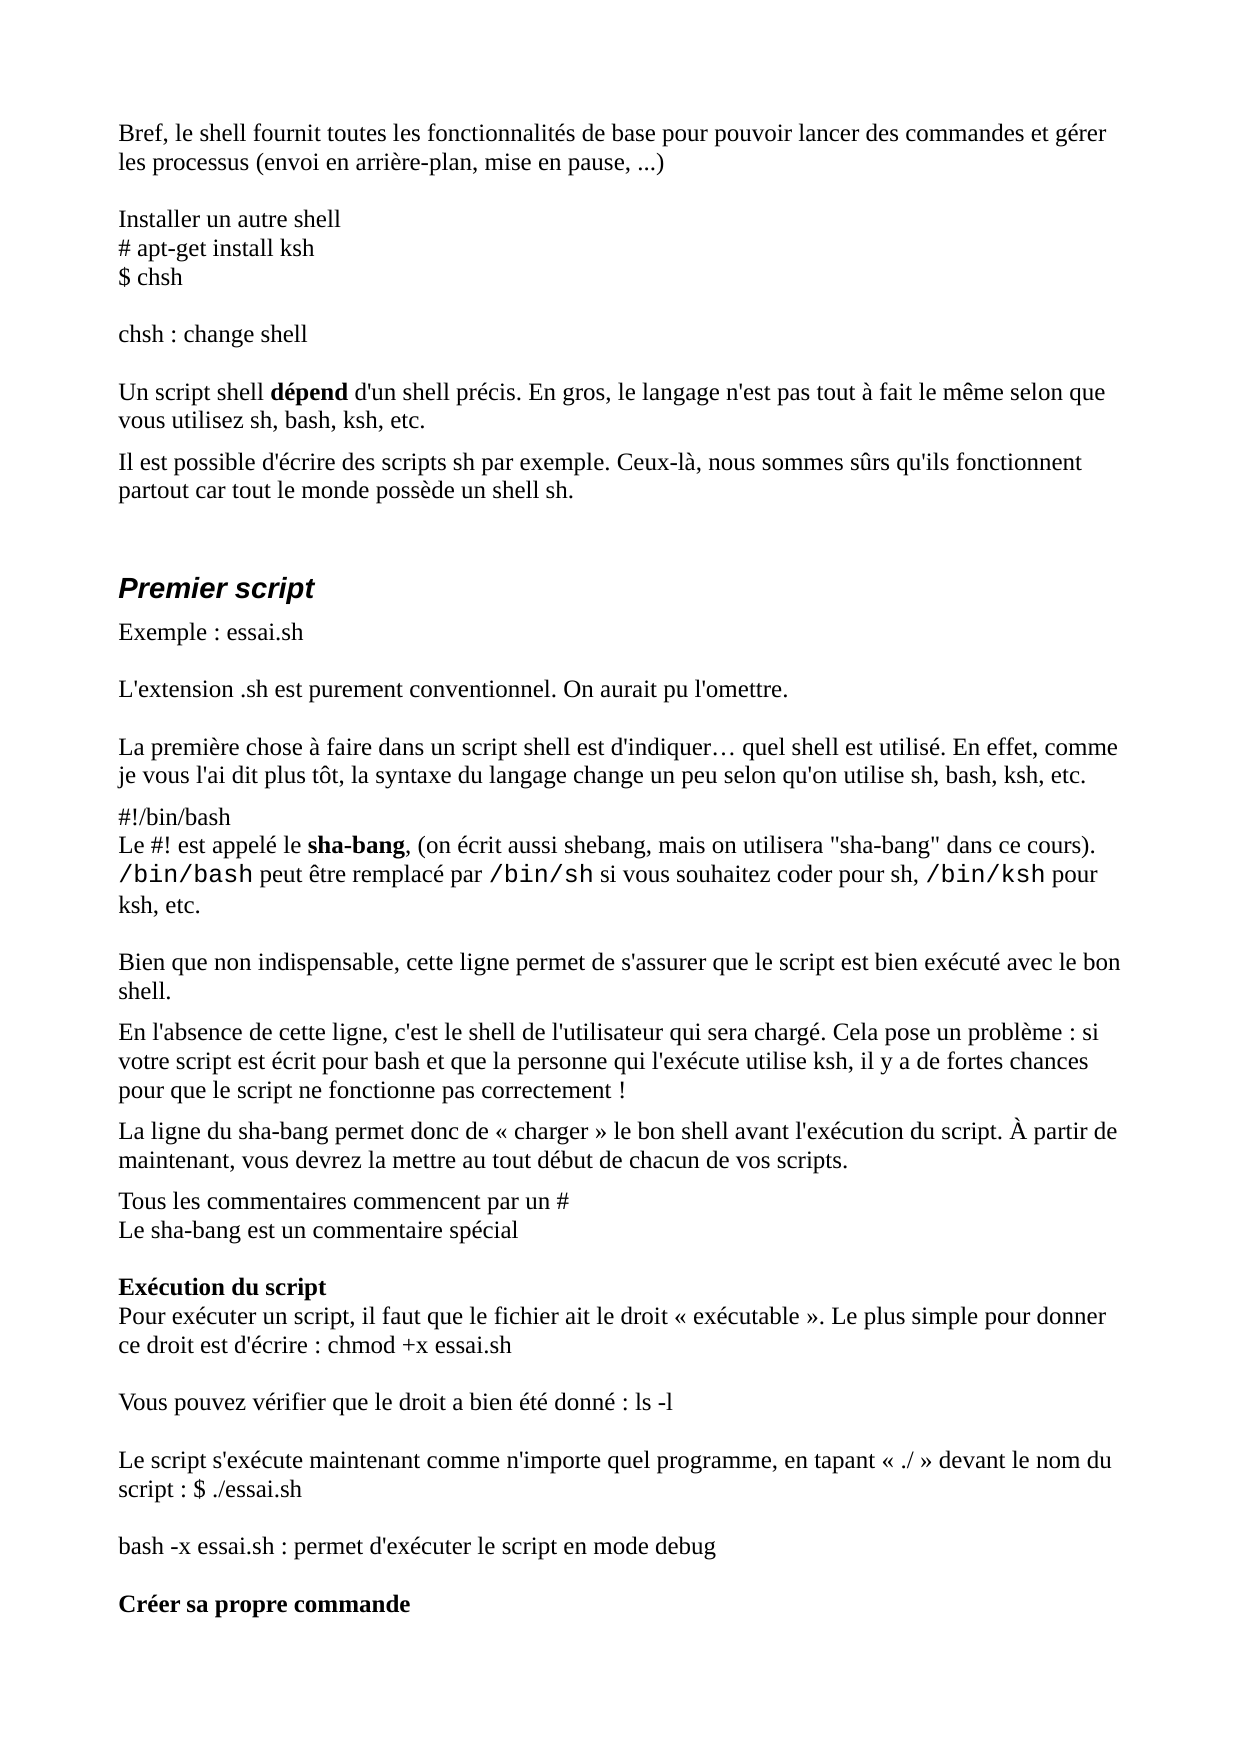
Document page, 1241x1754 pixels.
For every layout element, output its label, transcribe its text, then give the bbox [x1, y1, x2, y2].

text Le script s'exécute maintenant comme n'importe quel programme, en tapant « ./ » devant le nom du script : $ ./essai.sh [118, 1445, 1122, 1502]
text $ chsh [118, 262, 1122, 291]
text Bien que non indispensable, cette ligne permet de s'assurer que le script est bien exécuté avec le bon shell. [118, 947, 1122, 1005]
text Bref, le shell fournit toutes les fonctionnalités de base pour pouvoir lancer des commandes et gérer les processus (envoi en arrière-plan, mise en pause, ...) [118, 118, 1122, 176]
text Exécution du script [118, 1272, 1122, 1301]
text L'extension .sh est purement conventionnel. On aurait pu l'omettre. [118, 674, 1122, 703]
text Il est possible d'écrire des scripts sh par exemple. Ceux-là, nous sommes sûrs qu'ils fonctionnent partout car tout le monde possède un shell sh. [118, 447, 1122, 504]
text En l'absence de cette ligne, c'est le shell de l'utilisateur qui sera chargé. Cela pose un problème : si votre script est écrit pour bash et que la personne qui l'exécute utilise ksh, il y a de fortes chances pour que le script ne fonctionne pas correctement ! [118, 1017, 1122, 1104]
text Le #! est appelé le sha-bang, (on écrit aussi shebang, mais on utilisera "sha-bang" dans ce cours). /bin/bash peut être remplacé par /bin/sh si vous souhaitez coder pour sh, /bin/ksh pour ksh, etc. [118, 830, 1122, 919]
text Un script shell dépend d'un shell précis. En gros, le langage n'est pas tout à fait le même selon que vous utilisez sh, bash, ksh, etc. [118, 377, 1122, 434]
text La première chose à faire dans un script shell est d'indiquer… quel shell est utilisé. En effet, comme je vous l'ai dit plus tôt, la syntaxe du langage change un peu selon qu'on utilise sh, bash, ksh, etc. [118, 732, 1122, 789]
text Tous les commentaires commencent par un # [118, 1186, 1122, 1215]
text La ligne du sha-bang permet donc de « charger » le bon shell avant l'exécution du script. À partir de maintenant, vous devrez la mettre au tout début de chacun de vos scripts. [118, 1116, 1122, 1174]
text Installer un autre shell [118, 204, 1122, 233]
text # apt-get install ksh [118, 233, 1122, 262]
text bash -x essai.sh : permet d'exécuter le script en mode debug [118, 1531, 1122, 1560]
text Pour exécuter un script, il faut que le fichier ait le droit « exécutable ». Le plus simple pour donner ce droit est d'écrire : chmod +x essai.sh [118, 1301, 1122, 1359]
text Créer sa propre commande [118, 1589, 1122, 1617]
text Le sha-bang est un commentaire spécial [118, 1215, 1122, 1244]
text #!/bin/bash [118, 802, 1122, 830]
text chsh : change shell [118, 319, 1122, 348]
text Vous pouvez vérifier que le droit a bien été donné : ls -l [118, 1387, 1122, 1416]
text Exemple : essai.sh [118, 617, 1122, 645]
subtitle Premier script [118, 571, 1122, 604]
